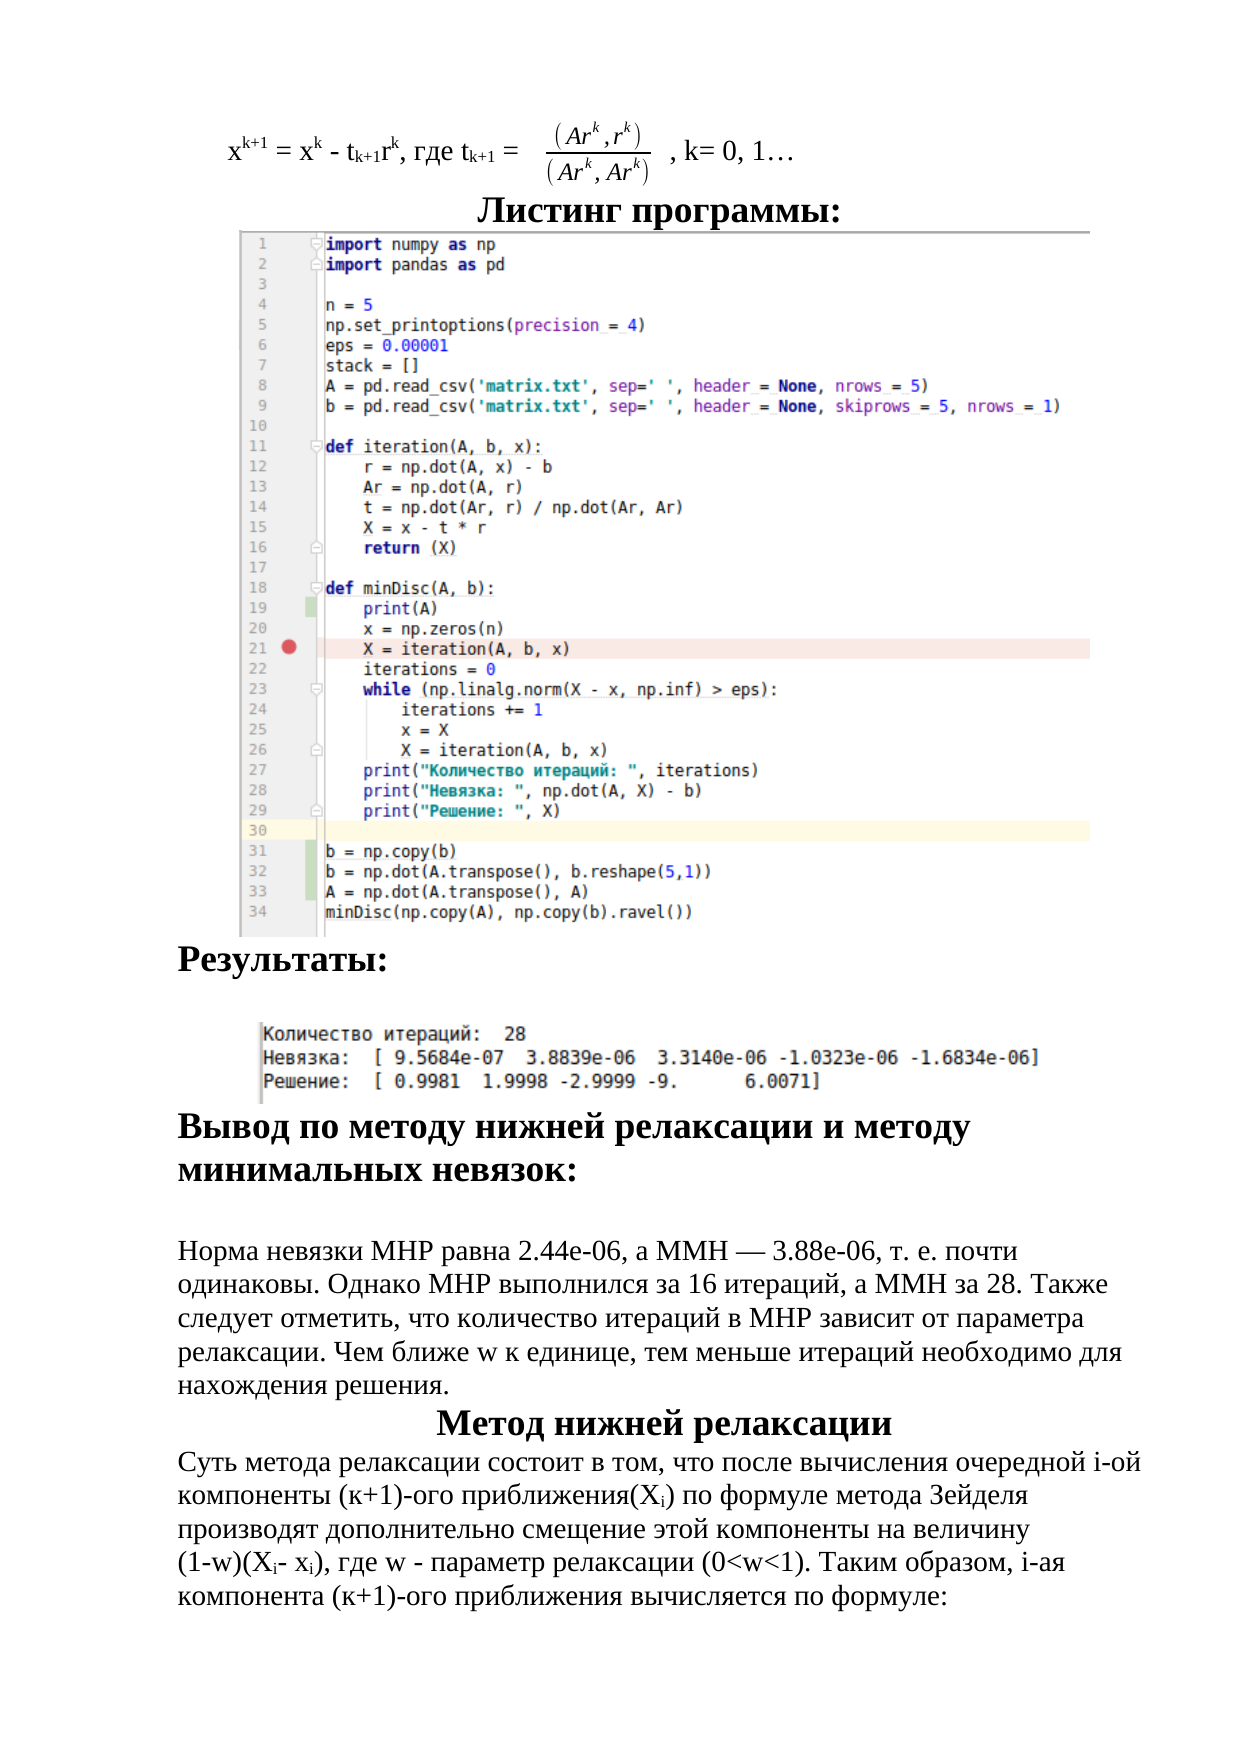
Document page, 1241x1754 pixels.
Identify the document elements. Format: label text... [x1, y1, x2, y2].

text Метод нижней релаксации [177, 1401, 1152, 1444]
picture [238, 230, 1090, 937]
text Вывод по методу нижней релаксации и методу минимальных невязок: [177, 1066, 1152, 1190]
picture [257, 1022, 1072, 1104]
text Результаты: [177, 255, 1152, 979]
text Суть метода релаксации состоит в том, что после вычисления очередной i-ой компоненты (к+1)-ого приближения(Хi) по формуле метода Зейделя производят дополнительно смещение этой компоненты на величину [177, 1444, 1152, 1544]
text (1-w)(Xi- xi), где w - параметр релаксации (0<w<1). Таким образом, i-ая компонента (к+1)-ого приближения вычисляется по формуле: [177, 1544, 1152, 1612]
text Листинг программы: [177, 188, 1152, 231]
text xk+1 = xk - tk+1rk, где tk+1 = , k= 0, 1… [177, 118, 1152, 188]
text Норма невязки МНР равна 2.44e-06, а ММН — 3.88e-06, т. е. почти одинаковы. Однако МНР выполнился за 16 итераций, а ММН за 28. Также следует отметить, что количество итераций в МНР зависит от параметра релаксации. Чем ближе w к единице, тем меньше итераций необходимо для нахождения решения. [177, 1233, 1152, 1401]
